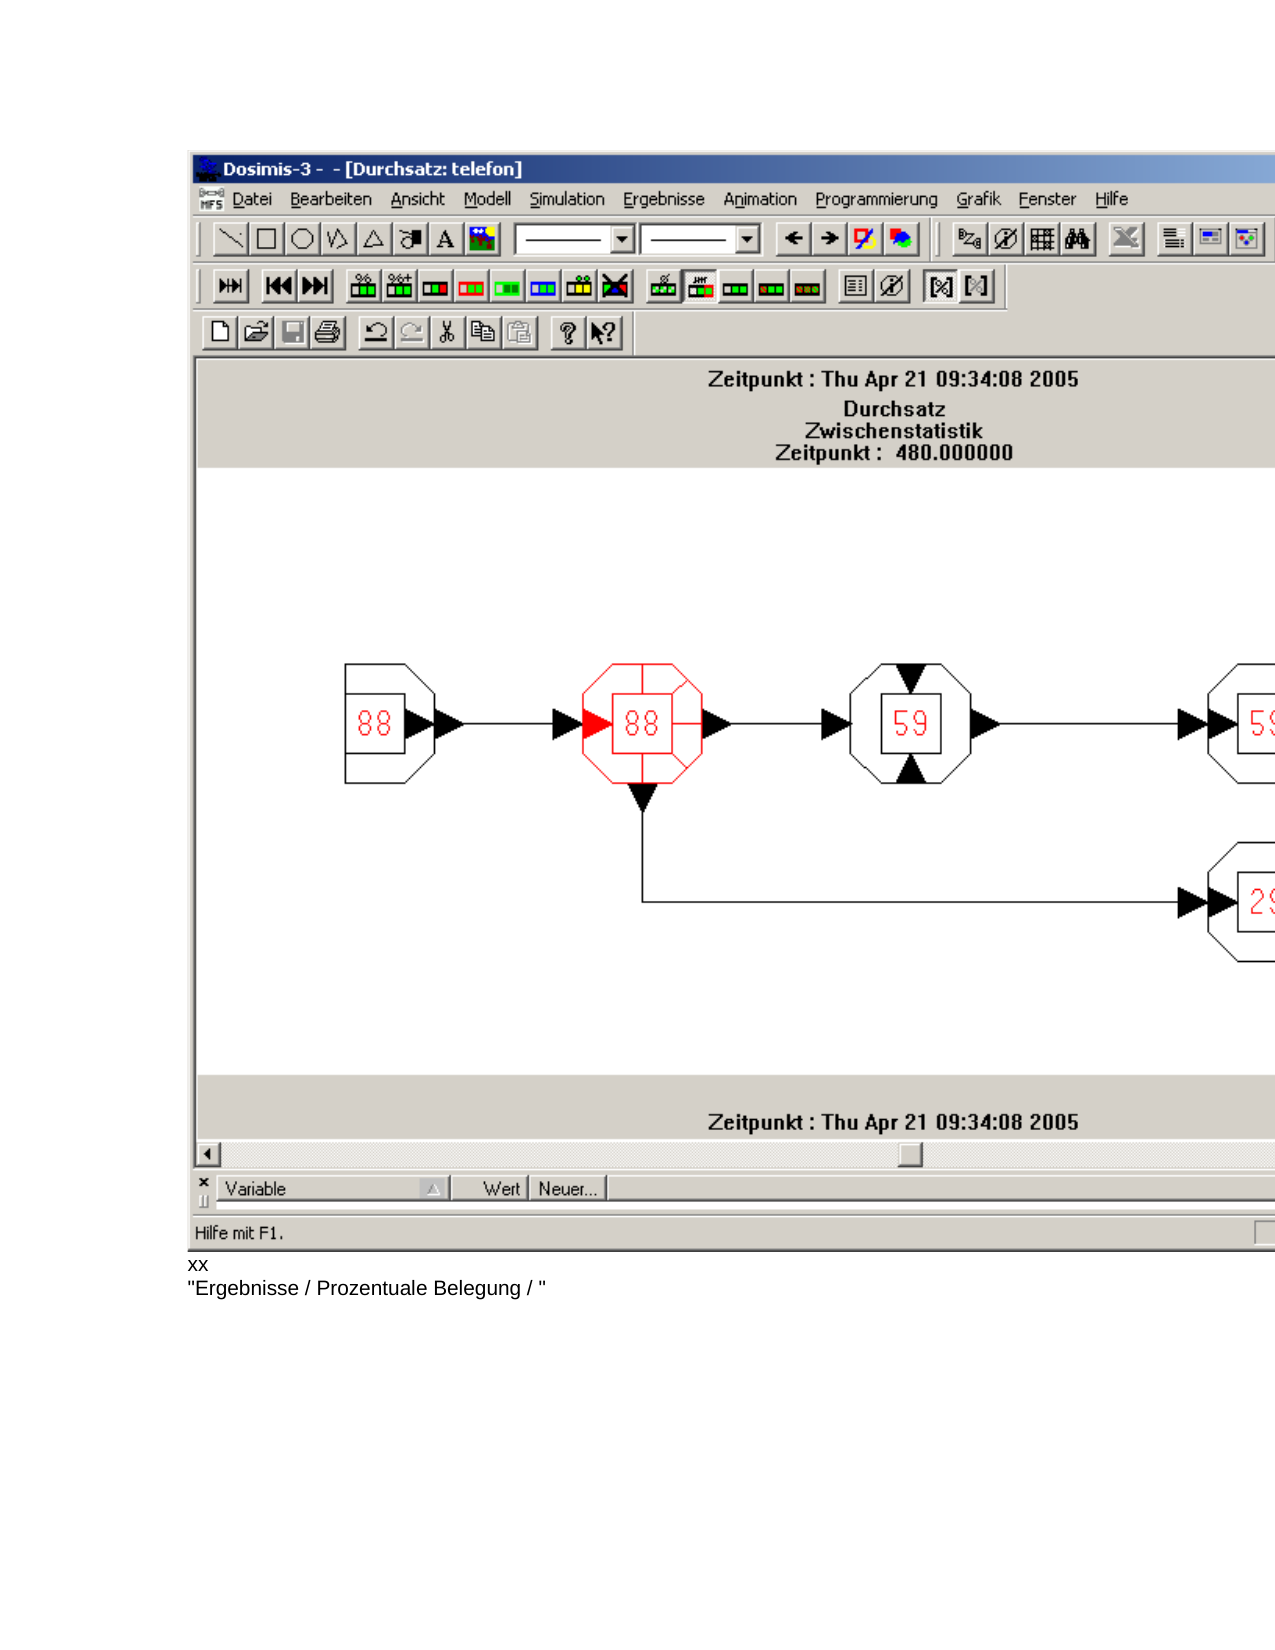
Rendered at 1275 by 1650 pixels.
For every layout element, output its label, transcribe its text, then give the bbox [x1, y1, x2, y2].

text "Ergebnisse / Prozentuale Belegung / " [187, 1275, 1087, 1299]
text xx [187, 1252, 1087, 1275]
